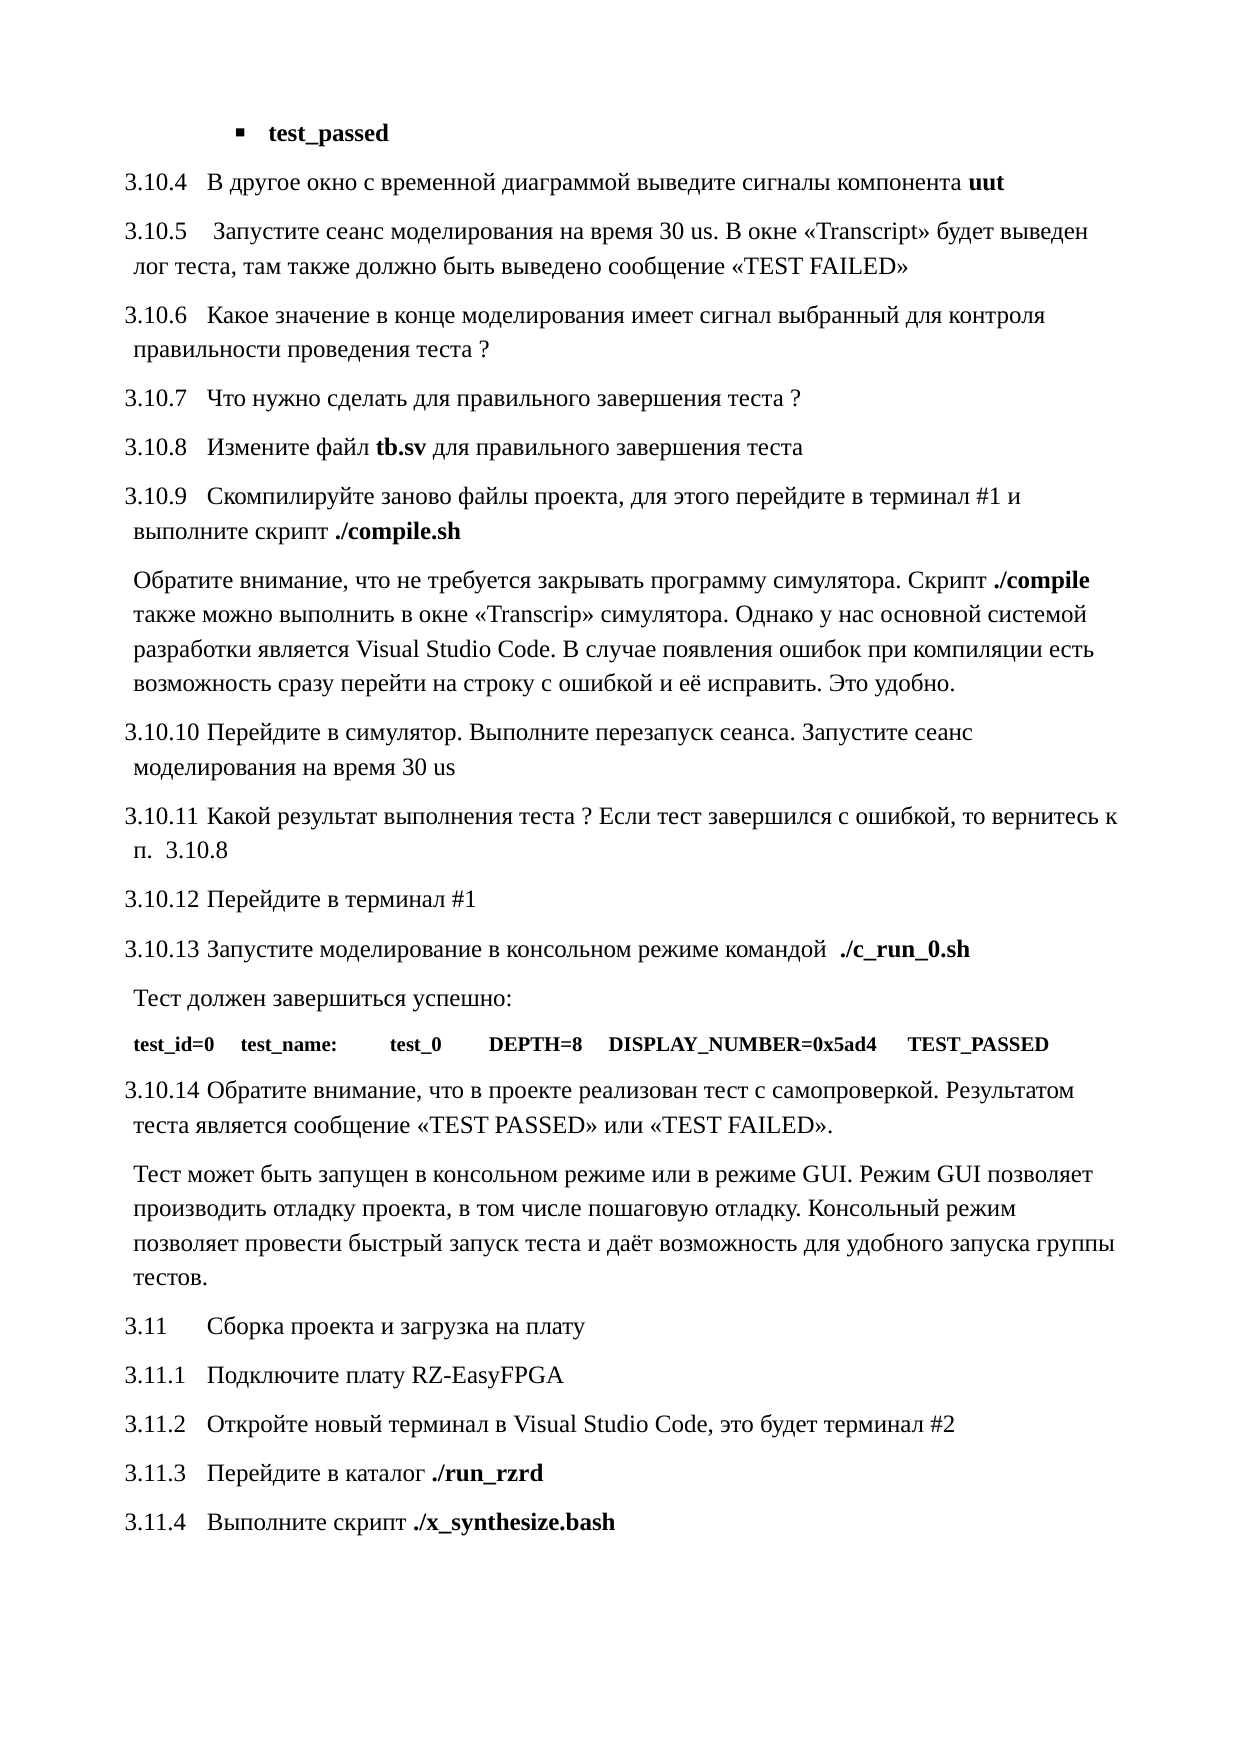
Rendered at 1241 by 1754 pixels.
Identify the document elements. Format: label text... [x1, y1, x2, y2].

list Выполните скрипт ./x_synthesize.bash [118, 1507, 1122, 1536]
list Запустите моделирование в консольном режиме командой ./c_run_0.sh [118, 934, 1122, 962]
list Сборка проекта и загрузка на плату [118, 1311, 1122, 1340]
list Что нужно сделать для правильного завершения теста ? [118, 383, 1122, 412]
list Обратите внимание, что не требуется закрывать программу симулятора. Скрипт ./compile также можно выполнить в окне «Transcrip» симулятора. Однако у нас основной системой разработки является Visual Studio Code. В случае появления ошибок при компиляции есть возможность сразу перейти на строку с ошибкой и её исправить. Это удобно. [118, 565, 1122, 697]
list Перейдите в каталог ./run_rzrd [118, 1458, 1122, 1487]
list Какое значение в конце моделирования имеет сигнал выбранный для контроля правильности проведения теста ? [118, 300, 1122, 363]
list test_id=0 test_name: test_0 DEPTH=8 DISPLAY_NUMBER=0x5ad4 TEST_PASSED [118, 1032, 1122, 1056]
list Тест может быть запущен в консольном режиме или в режиме GUI. Режим GUI позволяет производить отладку проекта, в том числе пошаговую отладку. Консольный режим позволяет провести быстрый запуск теста и даёт возможность для удобного запуска группы тестов. [118, 1159, 1122, 1291]
list Откройте новый терминал в Visual Studio Code, это будет терминал #2 [118, 1409, 1122, 1438]
list test_passed [231, 118, 1122, 147]
list В другое окно с временной диаграммой выведите сигналы компонента uut [118, 167, 1122, 196]
list Подключите плату RZ-EasyFPGA [118, 1360, 1122, 1389]
list Измените файл tb.sv для правильного завершения теста [118, 432, 1122, 461]
list Запустите сеанс моделирования на время 30 us. В окне «Transcript» будет выведен лог теста, там также должно быть выведено сообщение «TEST FAILED» [118, 216, 1122, 279]
list Перейдите в симулятор. Выполните перезапуск сеанса. Запустите сеанс моделирования на время 30 us [118, 717, 1122, 781]
list Перейдите в терминал #1 [118, 884, 1122, 913]
list Какой результат выполнения теста ? Если тест завершился с ошибкой, то вернитесь к п. 3.10.8 [118, 801, 1122, 864]
list Обратите внимание, что в проекте реализован тест с самопроверкой. Результатом теста является сообщение «TEST PASSED» или «TEST FAILED». [118, 1075, 1122, 1138]
list Скомпилируйте заново файлы проекта, для этого перейдите в терминал #1 и выполните скрипт ./compile.sh [118, 481, 1122, 545]
list Тест должен завершиться успешно: [118, 983, 1122, 1011]
